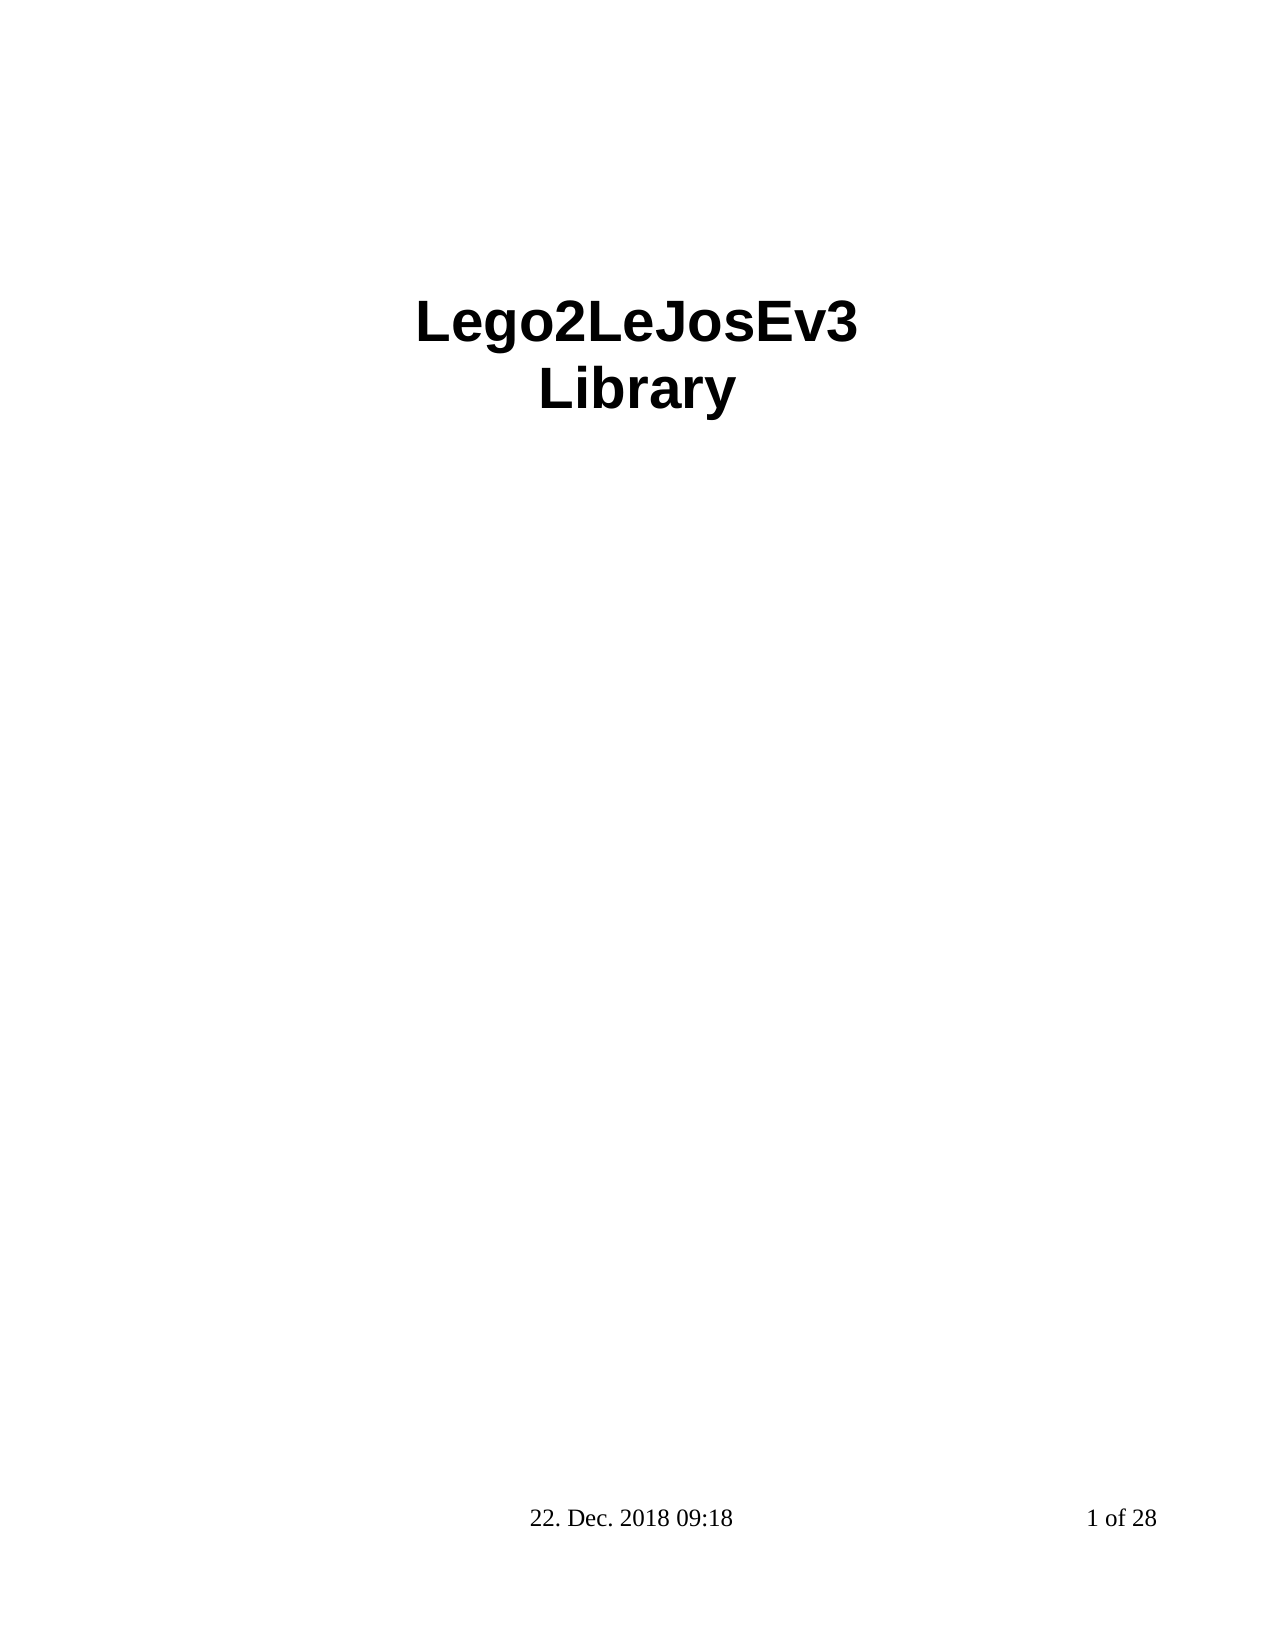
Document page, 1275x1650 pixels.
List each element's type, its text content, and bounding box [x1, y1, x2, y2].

title Lego2LeJosEv3 Library [118, 287, 1157, 421]
